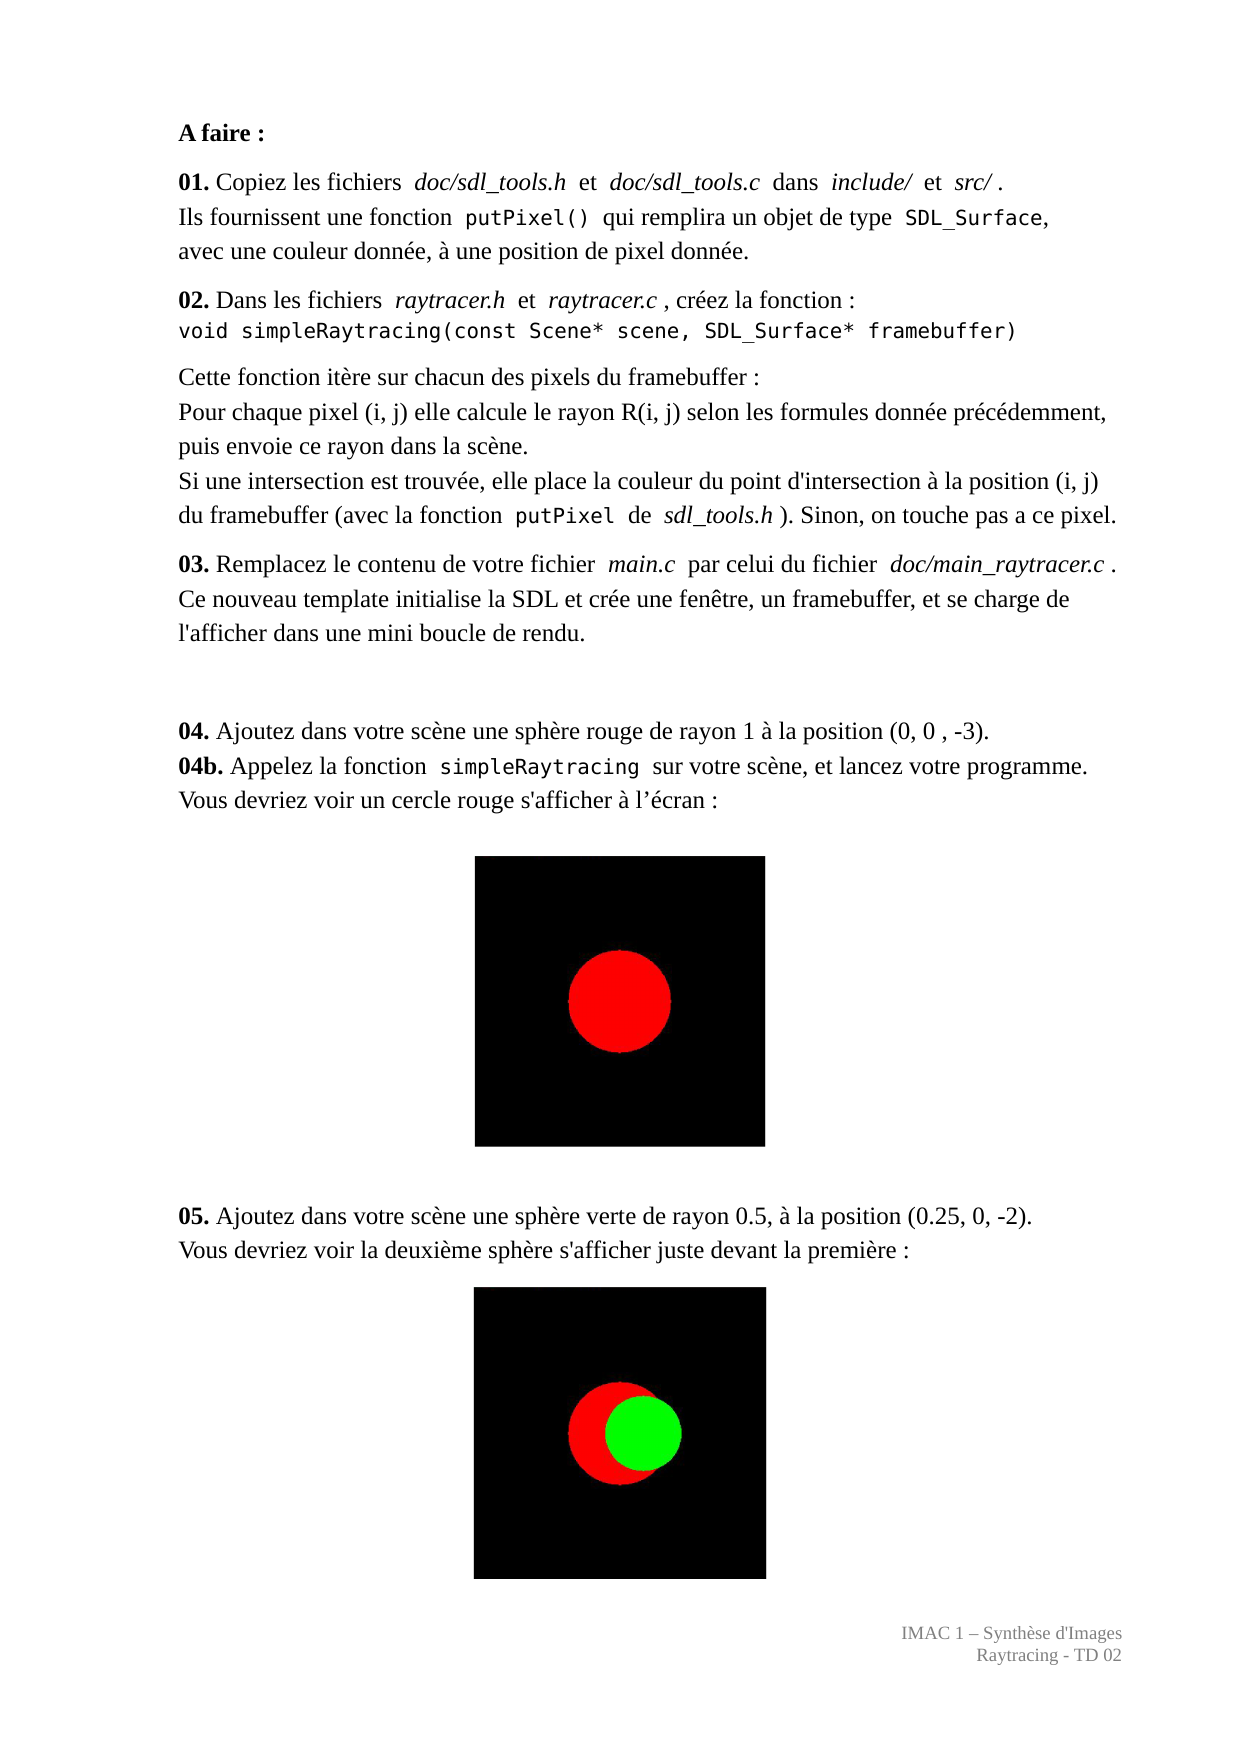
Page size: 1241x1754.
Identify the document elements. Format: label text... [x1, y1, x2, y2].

text 01. Copiez les fichiers doc/sdl_tools.h et doc/sdl_tools.c dans include/ et src/ . Ils fournissent une fonction putPixel() qui remplira un objet de type SDL_Surface, avec une couleur donnée, à une position de pixel donnée. [178, 167, 1122, 265]
text 03. Remplacez le contenu de votre fichier main.c par celui du fichier doc/main_raytracer.c . Ce nouveau template initialise la SDL et crée une fenêtre, un framebuffer, et se charge de l'afficher dans une mini boucle de rendu. [178, 549, 1122, 647]
text Cette fonction itère sur chacun des pixels du framebuffer : Pour chaque pixel (i, j) elle calcule le rayon R(i, j) selon les formules donnée précédemment, puis envoie ce rayon dans la scène. Si une intersection est trouvée, elle place la couleur du point d'intersection à la position (i, j) du framebuffer (avec la fonction putPixel de sdl_tools.h ). Sinon, on touche pas a ce pixel. [178, 362, 1122, 529]
text 04. Ajoutez dans votre scène une sphère rouge de rayon 1 à la position (0, 0 , -3). 04b. Appelez la fonction simpleRaytracing sur votre scène, et lancez votre programme. Vous devriez voir un cercle rouge s'afficher à l’écran : [178, 716, 1122, 814]
picture [473, 1287, 767, 1579]
text A faire : [178, 118, 1122, 147]
picture [474, 856, 766, 1147]
text 02. Dans les fichiers raytracer.h et raytracer.c , créez la fonction : void simpleRaytracing(const Scene* scene, SDL_Surface* framebuffer) [178, 285, 1122, 343]
text 05. Ajoutez dans votre scène une sphère verte de rayon 0.5, à la position (0.25, 0, -2). Vous devriez voir la deuxième sphère s'afficher juste devant la première : [178, 1201, 1122, 1264]
